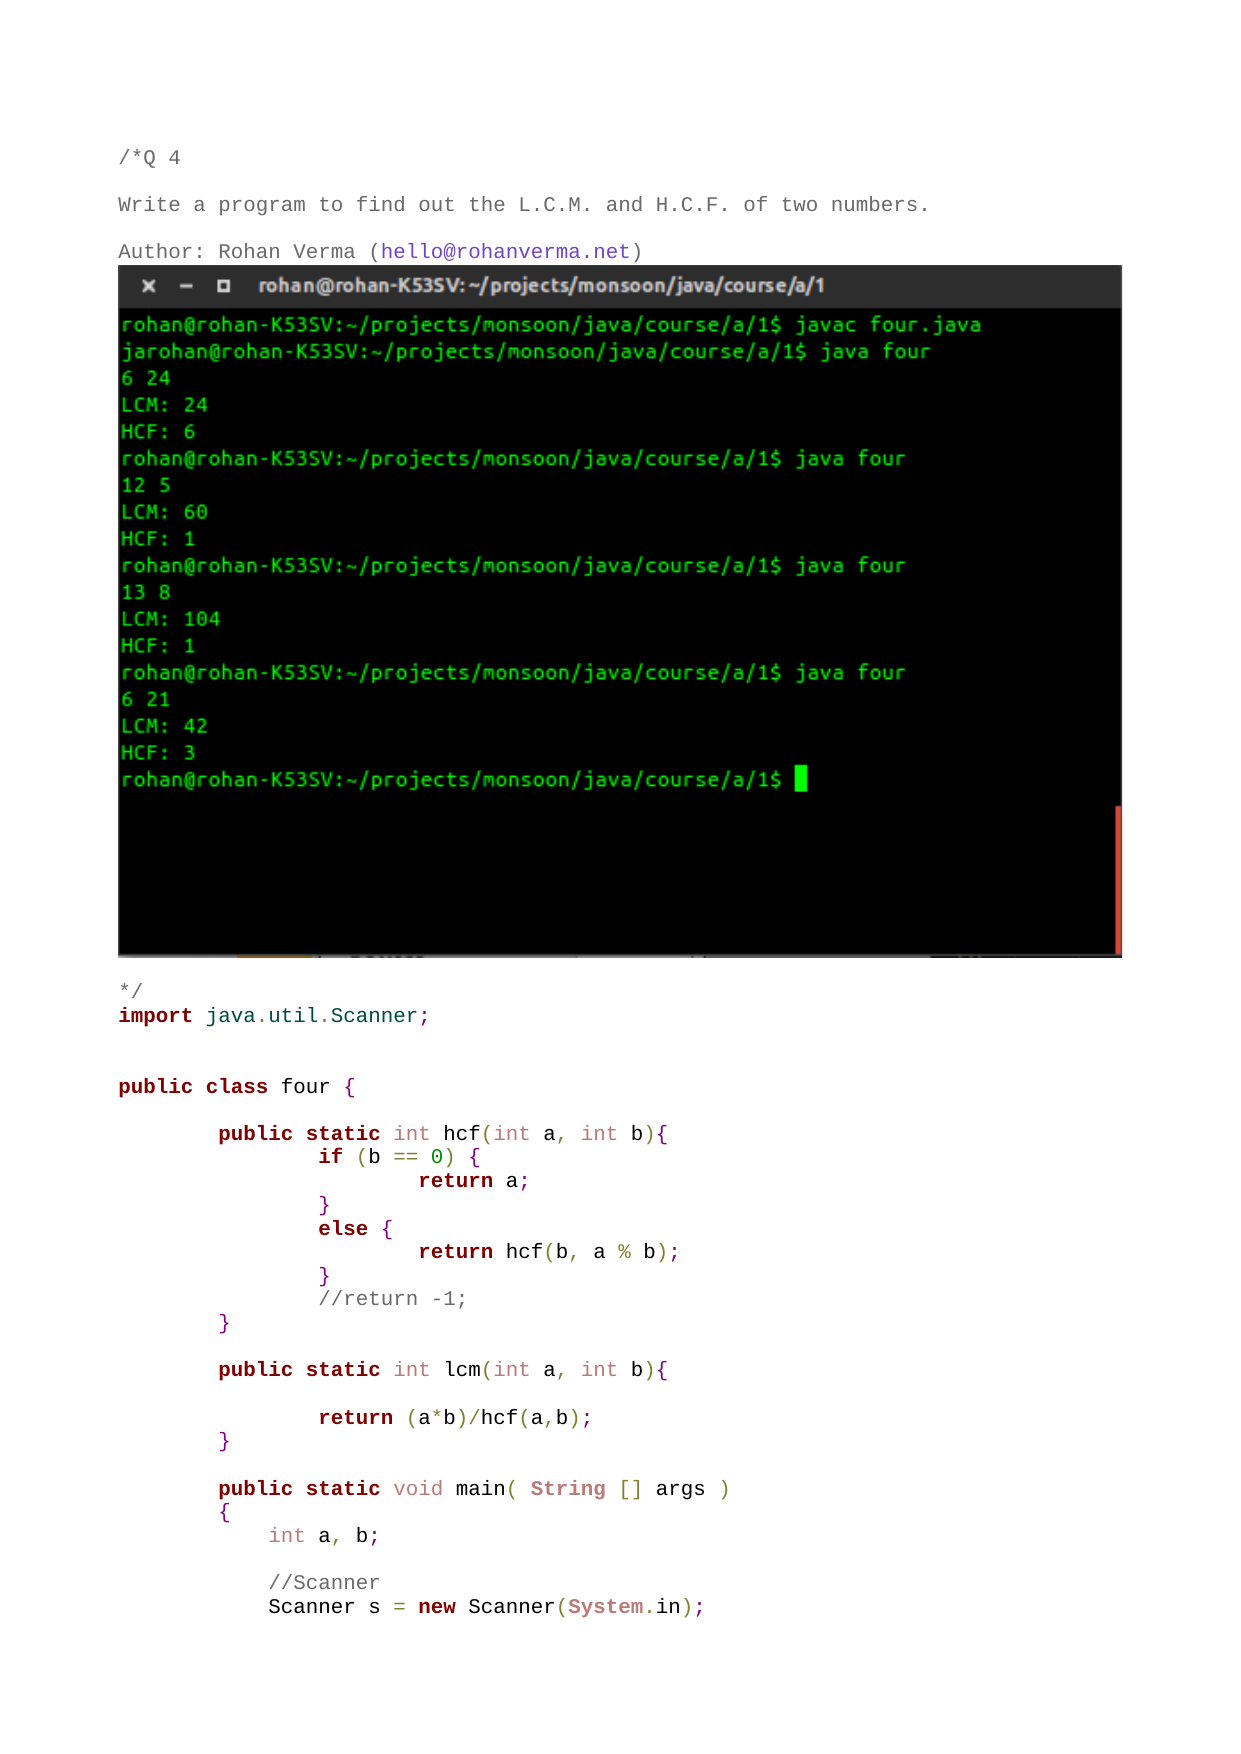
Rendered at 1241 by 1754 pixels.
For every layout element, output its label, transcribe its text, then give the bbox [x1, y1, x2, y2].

text return (a*b)/hcf(a,b); [118, 1407, 1122, 1430]
text import java.util.Scanner; [118, 1005, 1122, 1028]
text public static void main( String [] args ) [118, 1478, 1122, 1501]
text } [118, 1312, 1122, 1336]
text } [118, 1430, 1122, 1454]
text if (b == 0) { [118, 1147, 1122, 1170]
text Author: Rohan Verma (hello@rohanverma.net) [118, 241, 1122, 265]
text Scanner s = new Scanner(System.in); [118, 1596, 1122, 1619]
text } [118, 1194, 1122, 1217]
text public static int hcf(int a, int b){ [118, 1123, 1122, 1147]
text public class four { [118, 1076, 1122, 1099]
text } [118, 1265, 1122, 1288]
picture [118, 265, 1123, 958]
text //Scanner [118, 1572, 1122, 1596]
text int a, b; [118, 1525, 1122, 1548]
text public static int lcm(int a, int b){ [118, 1359, 1122, 1383]
text { [118, 1501, 1122, 1525]
text return a; [118, 1170, 1122, 1194]
text Write a program to find out the L.C.M. and H.C.F. of two numbers. [118, 194, 1122, 218]
text return hcf(b, a % b); [118, 1241, 1122, 1265]
text */ [118, 981, 1122, 1005]
text /*Q 4 [118, 147, 1122, 170]
text else { [118, 1217, 1122, 1241]
text //return -1; [118, 1288, 1122, 1312]
